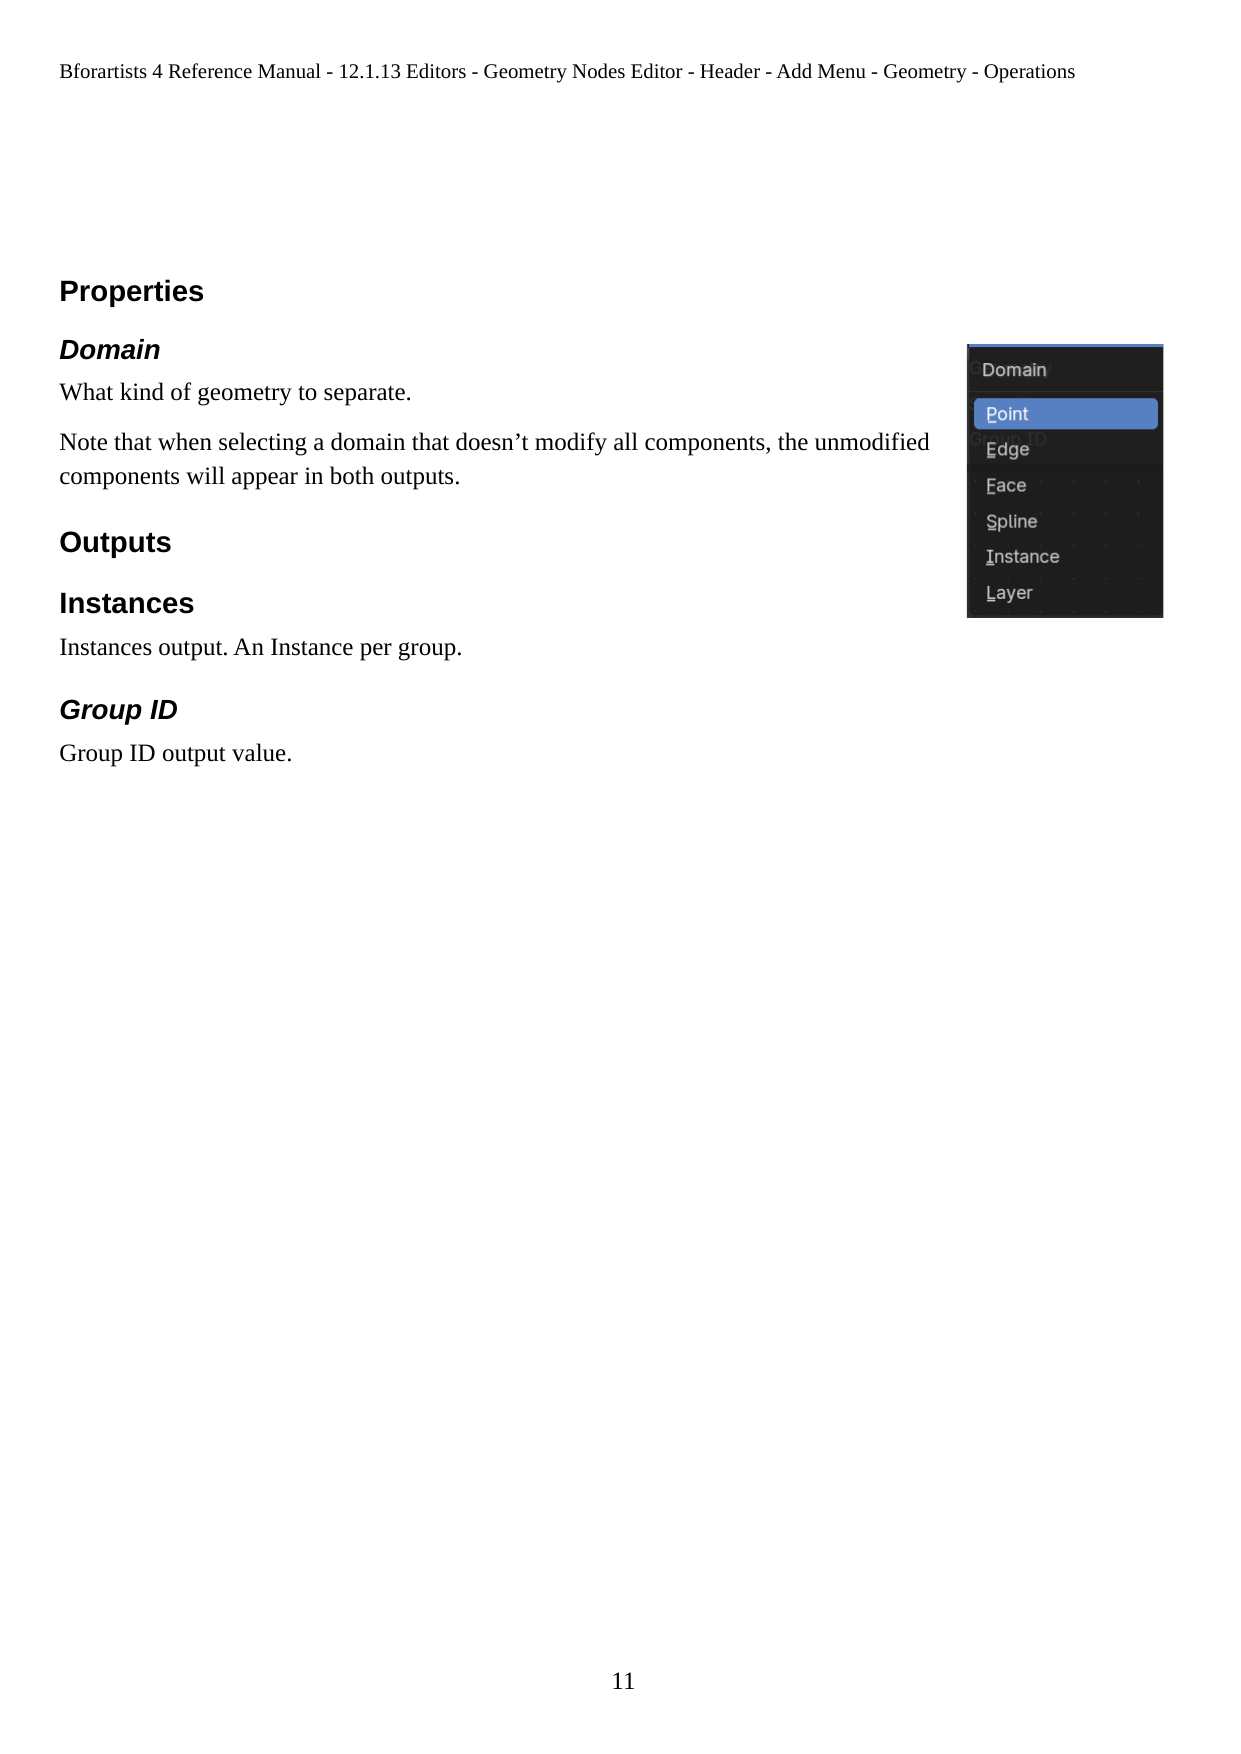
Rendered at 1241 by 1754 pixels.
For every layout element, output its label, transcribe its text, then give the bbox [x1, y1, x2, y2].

text Instances output. An Instance per group. [59, 632, 1181, 661]
subtitle Properties [59, 274, 1181, 308]
picture [966, 344, 1164, 618]
text What kind of geometry to separate. [59, 377, 966, 406]
subtitle Instances [59, 586, 1181, 619]
subtitle Domain [59, 333, 1181, 365]
text Note that when selecting a domain that doesn’t modify all components, the unmodified components will appear in both outputs. [59, 427, 966, 490]
subtitle [1164, 525, 1181, 558]
subtitle Group ID [59, 693, 1181, 725]
text Group ID output value. [59, 738, 1181, 766]
subtitle Outputs [59, 525, 966, 558]
